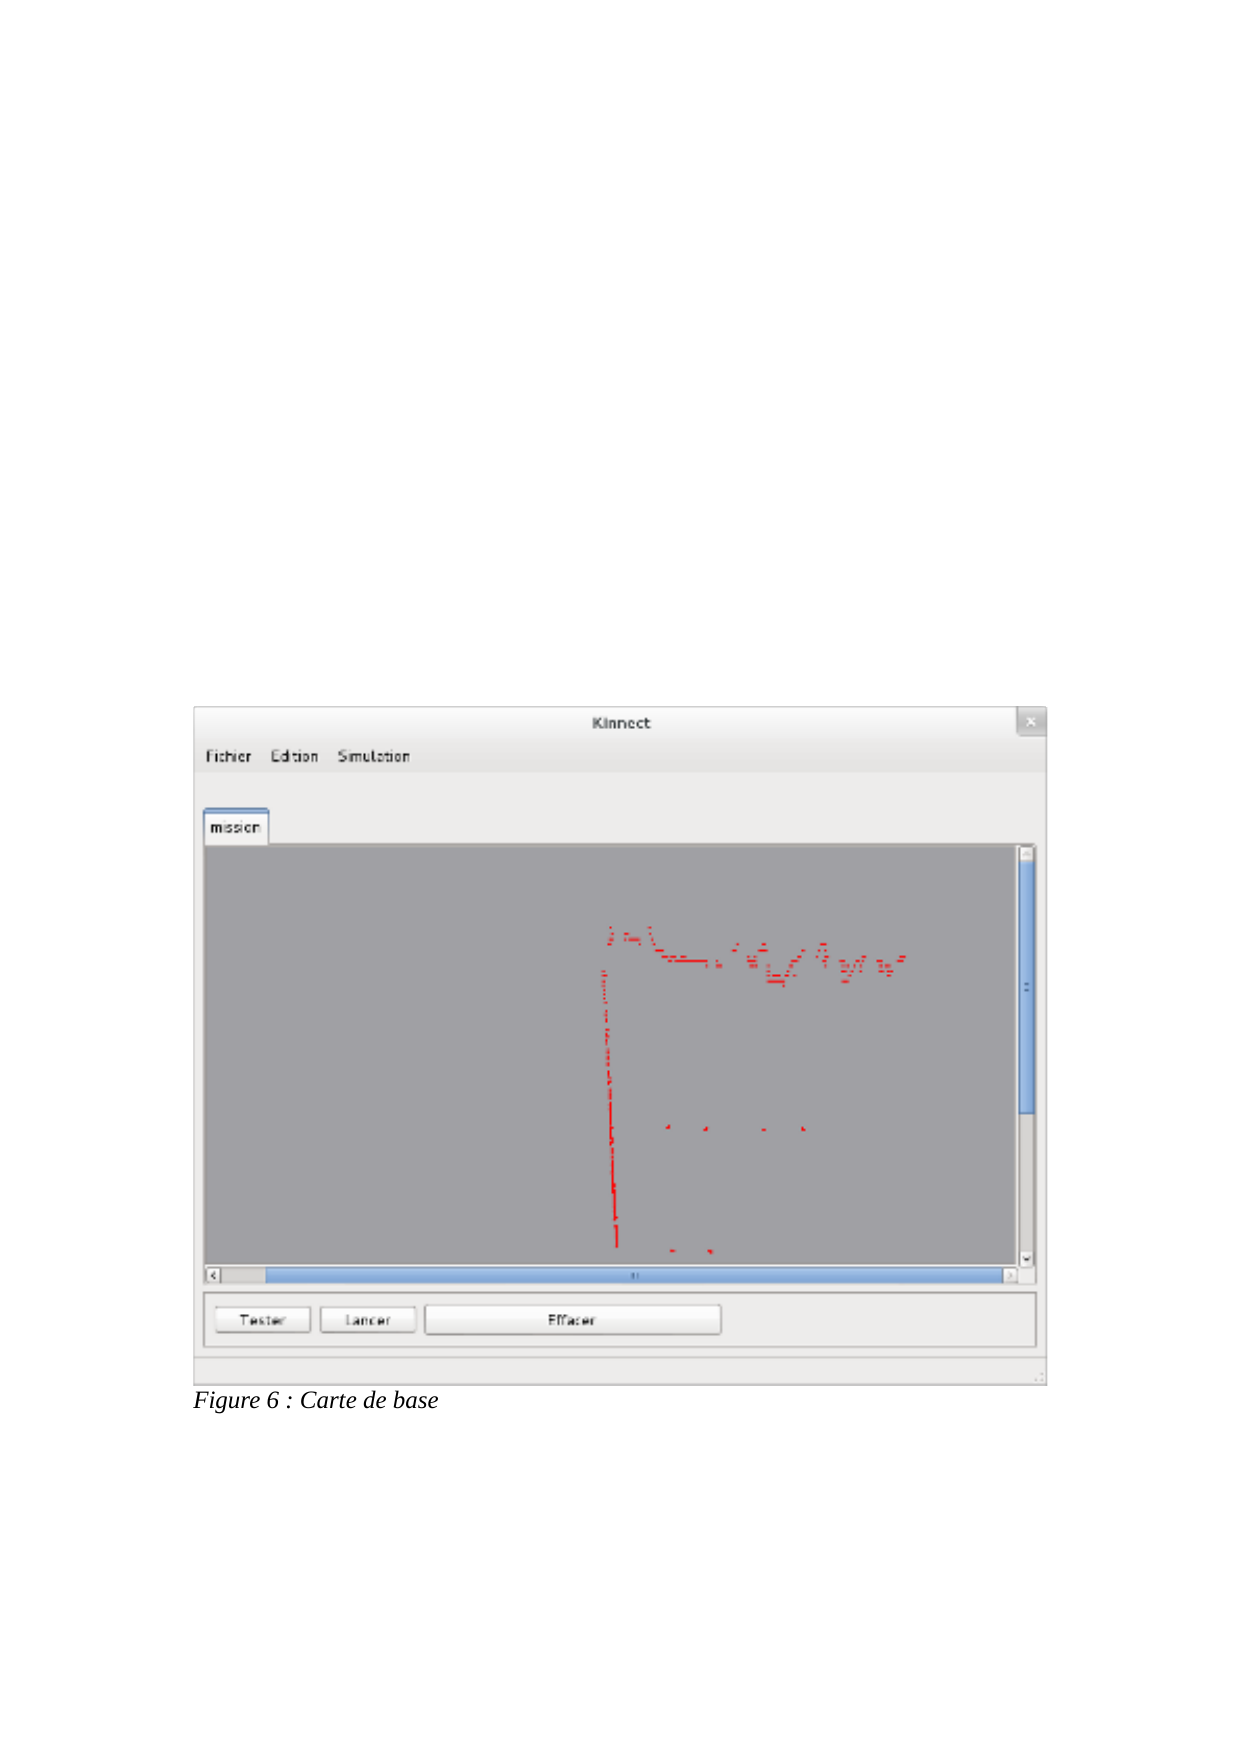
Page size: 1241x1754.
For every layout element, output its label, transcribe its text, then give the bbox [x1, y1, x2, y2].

picture [193, 706, 1048, 1386]
text Figure 6 : Carte de base [193, 1386, 1047, 1414]
